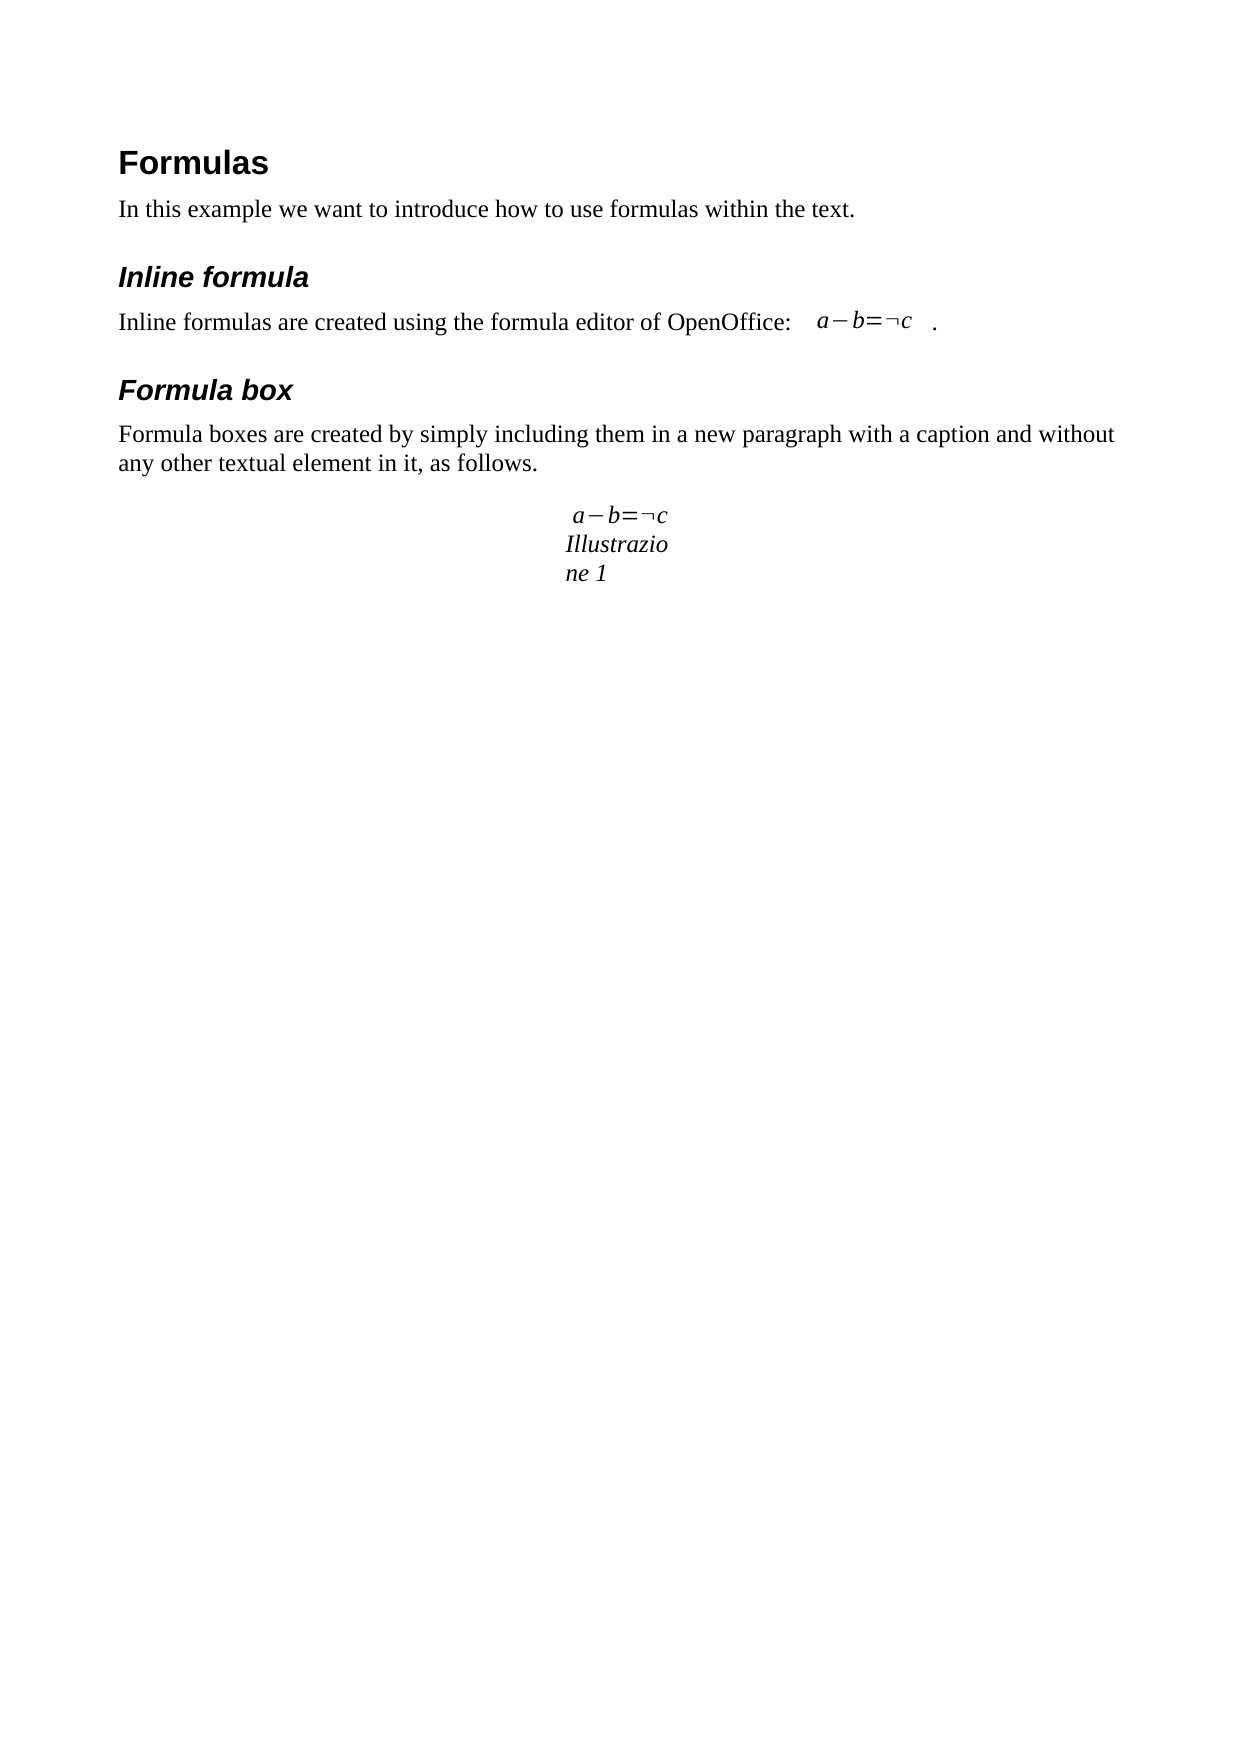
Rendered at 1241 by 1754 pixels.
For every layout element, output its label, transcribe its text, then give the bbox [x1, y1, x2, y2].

text Formula boxes are created by simply including them in a new paragraph with a caption and without any other textual element in it, as follows. [118, 419, 1122, 476]
text In this example we want to introduce how to use formulas within the text. [118, 194, 1122, 223]
subtitle Formula box [118, 373, 1122, 406]
subtitle Inline formula [118, 261, 1122, 294]
text Inline formulas are created using the formula editor of OpenOffice: . [118, 307, 1122, 335]
text Illustrazione 1 [565, 501, 675, 587]
subtitle Formulas [118, 143, 1122, 182]
